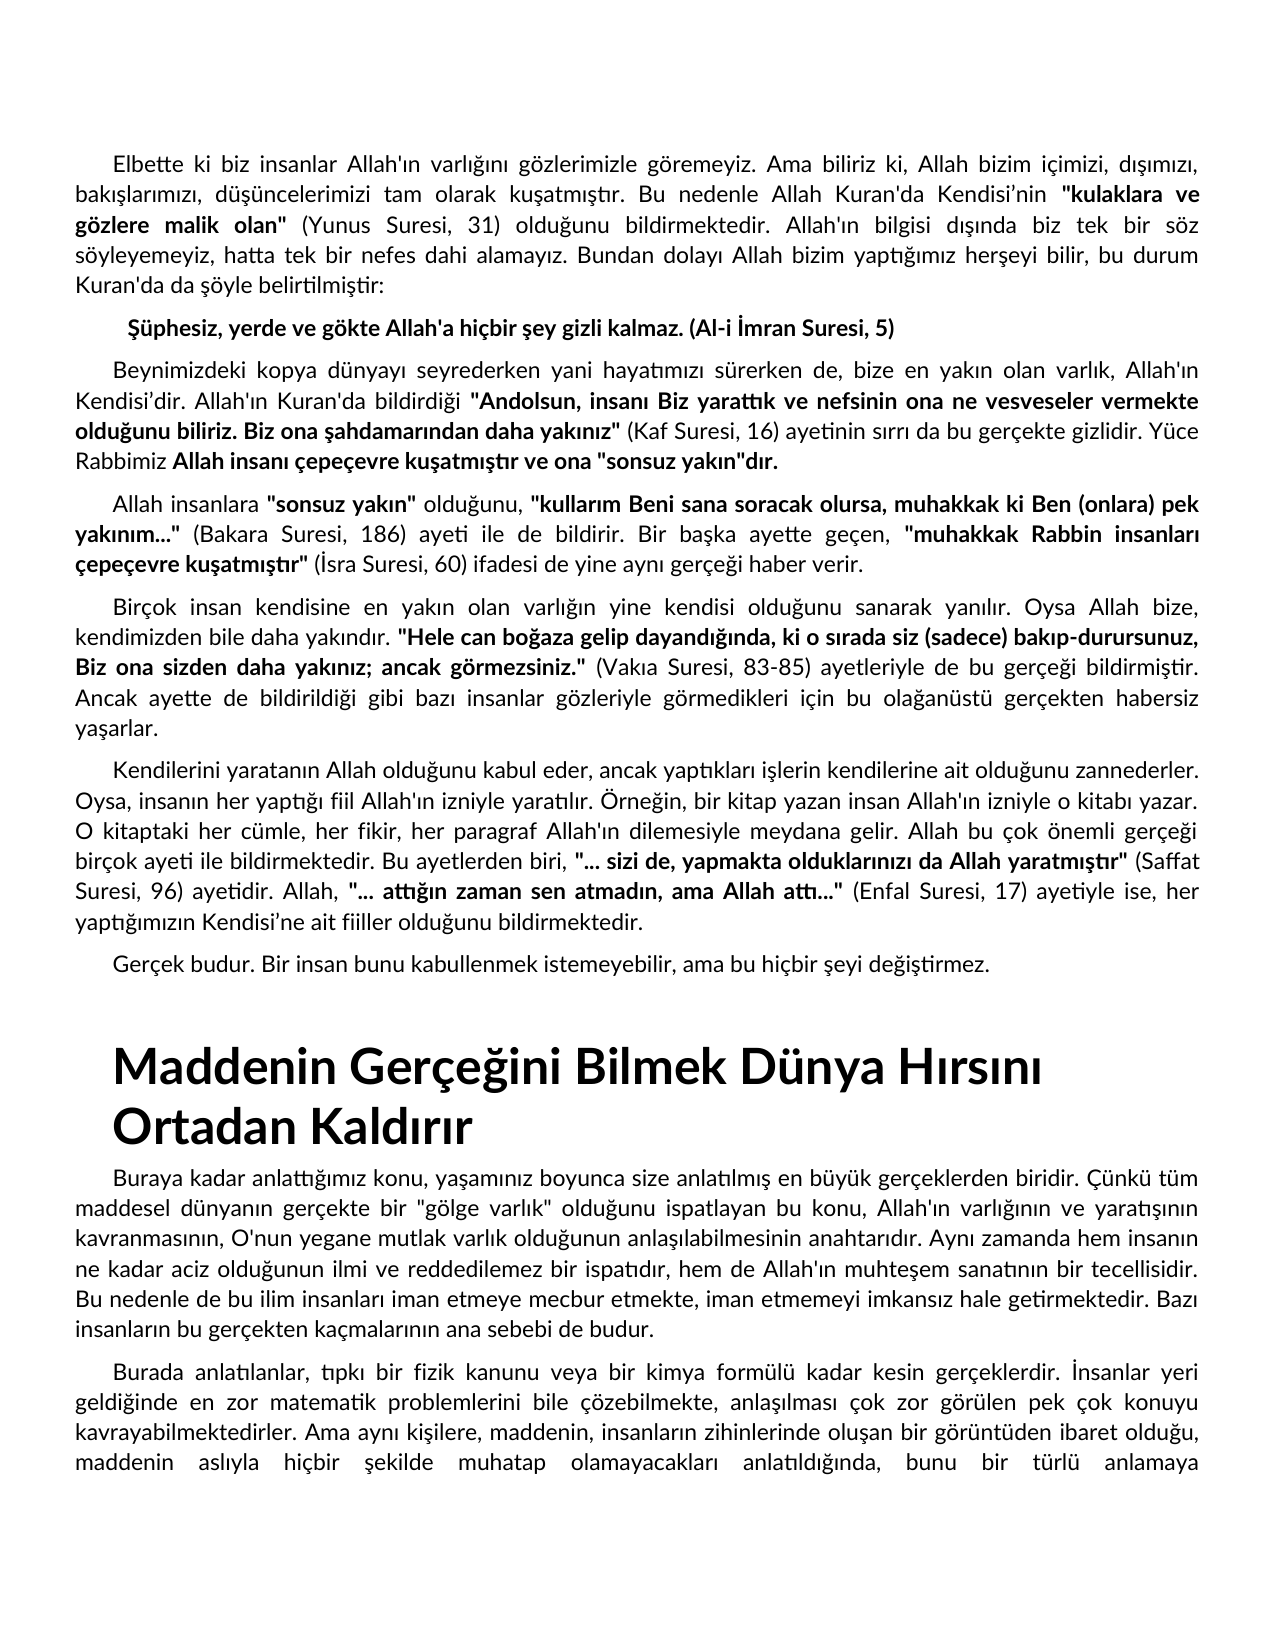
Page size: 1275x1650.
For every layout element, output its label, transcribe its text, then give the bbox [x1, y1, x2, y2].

text Şüphesiz, yerde ve gökte Allah'a hiçbir şey gizli kalmaz. (Al-i İmran Suresi, 5) [127, 313, 1177, 341]
text Allah insanlara "sonsuz yakın" olduğunu, "kullarım Beni sana soracak olursa, muhakkak ki Ben (onlara) pek yakınım..." (Bakara Suresi, 186) ayeti ile de bildirir. Bir başka ayette geçen, "muhakkak Rabbin insanları çepeçevre kuşatmıştır" (İsra Suresi, 60) ifadesi de yine aynı gerçeği haber verir. [75, 489, 1200, 577]
subtitle Maddenin Gerçeğini Bilmek Dünya Hırsını Ortadan Kaldırır [112, 1035, 1200, 1155]
text Burada anlatılanlar, tıpkı bir fizik kanunu veya bir kimya formülü kadar kesin gerçeklerdir. İnsanlar yeri geldiğinde en zor matematik problemlerini bile çözebilmekte, anlaşılması çok zor görülen pek çok konuyu kavrayabilmektedirler. Ama aynı kişilere, maddenin, insanların zihinlerinde oluşan bir görüntüden ibaret olduğu, maddenin aslıyla hiçbir şekilde muhatap olamayacakları anlatıldığında, bunu bir türlü anlamaya [75, 1357, 1200, 1476]
text Elbette ki biz insanlar Allah'ın varlığını gözlerimizle göremeyiz. Ama biliriz ki, Allah bizim içimizi, dışımızı, bakışlarımızı, düşüncelerimizi tam olarak kuşatmıştır. Bu nedenle Allah Kuran'da Kendisi’nin "kulaklara ve gözlere malik olan" (Yunus Suresi, 31) olduğunu bildirmektedir. Allah'ın bilgisi dışında biz tek bir söz söyleyemeyiz, hatta tek bir nefes dahi alamayız. Bundan dolayı Allah bizim yaptığımız herşeyi bilir, bu durum Kuran'da da şöyle belirtilmiştir: [75, 150, 1200, 298]
text Beynimizdeki kopya dünyayı seyrederken yani hayatımızı sürerken de, bize en yakın olan varlık, Allah'ın Kendisi’dir. Allah'ın Kuran'da bildirdiği "Andolsun, insanı Biz yarattık ve nefsinin ona ne vesveseler vermekte olduğunu biliriz. Biz ona şahdamarından daha yakınız" (Kaf Suresi, 16) ayetinin sırrı da bu gerçekte gizlidir. Yüce Rabbimiz Allah insanı çepeçevre kuşatmıştır ve ona "sonsuz yakın"dır. [75, 356, 1200, 474]
text Buraya kadar anlattığımız konu, yaşamınız boyunca size anlatılmış en büyük gerçeklerden biridir. Çünkü tüm maddesel dünyanın gerçekte bir "gölge varlık" olduğunu ispatlayan bu konu, Allah'ın varlığının ve yaratışının kavranmasının, O'nun yegane mutlak varlık olduğunun anlaşılabilmesinin anahtarıdır. Aynı zamanda hem insanın ne kadar aciz olduğunun ilmi ve reddedilemez bir ispatıdır, hem de Allah'ın muhteşem sanatının bir tecellisidir. Bu nedenle de bu ilim insanları iman etmeye mecbur etmekte, iman etmemeyi imkansız hale getirmektedir. Bazı insanların bu gerçekten kaçmalarının ana sebebi de budur. [75, 1164, 1200, 1342]
text Birçok insan kendisine en yakın olan varlığın yine kendisi olduğunu sanarak yanılır. Oysa Allah bize, kendimizden bile daha yakındır. "Hele can boğaza gelip dayandığında, ki o sırada siz (sadece) bakıp-durursunuz, Biz ona sizden daha yakınız; ancak görmezsiniz." (Vakıa Suresi, 83-85) ayetleriyle de bu gerçeği bildirmiştir. Ancak ayette de bildirildiği gibi bazı insanlar gözleriyle görmedikleri için bu olağanüstü gerçekten habersiz yaşarlar. [75, 593, 1200, 741]
text Gerçek budur. Bir insan bunu kabullenmek istemeyebilir, ama bu hiçbir şeyi değiştirmez. [75, 950, 1200, 977]
text Kendilerini yaratanın Allah olduğunu kabul eder, ancak yaptıkları işlerin kendilerine ait olduğunu zannederler. Oysa, insanın her yaptığı fiil Allah'ın izniyle yaratılır. Örneğin, bir kitap yazan insan Allah'ın izniyle o kitabı yazar. O kitaptaki her cümle, her fikir, her paragraf Allah'ın dilemesiyle meydana gelir. Allah bu çok önemli gerçeği birçok ayeti ile bildirmektedir. Bu ayetlerden biri, "... sizi de, yapmakta olduklarınızı da Allah yaratmıştır" (Saffat Suresi, 96) ayetidir. Allah, "... attığın zaman sen atmadın, ama Allah attı..." (Enfal Suresi, 17) ayetiyle ise, her yaptığımızın Kendisi’ne ait fiiller olduğunu bildirmektedir. [75, 756, 1200, 935]
